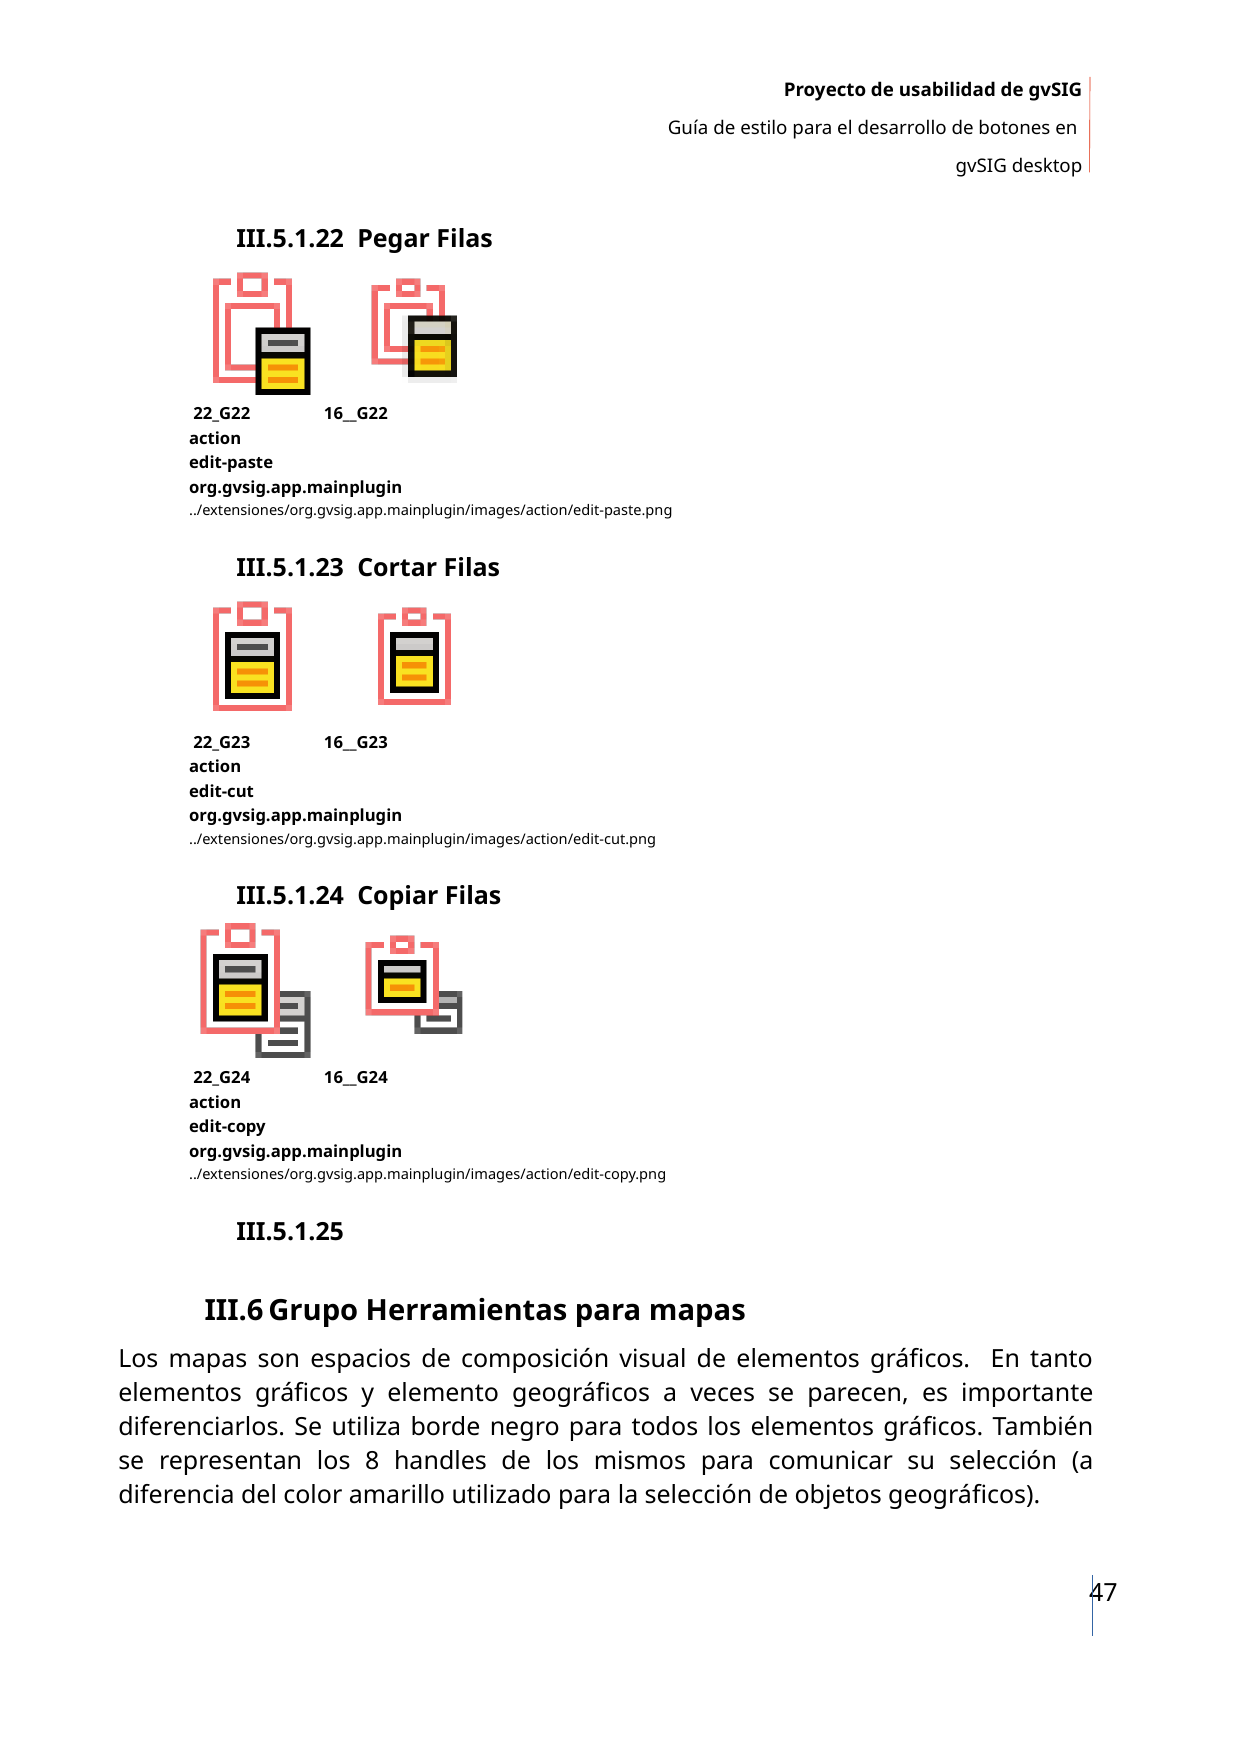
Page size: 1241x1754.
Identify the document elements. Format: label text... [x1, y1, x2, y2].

text Los mapas son espacios de composición visual de elementos gráficos. En tanto elementos gráficos y elemento geográficos a veces se parecen, es importante diferenciarlos. Se utiliza borde negro para todos los elementos gráficos. También se representan los 8 handles de los mismos para comunicar su selección (a diferencia del color amarillo utilizado para la selección de objetos geográficos). [118, 1340, 1095, 1511]
text edit-copy [189, 1115, 1095, 1138]
text org.gvsig.app.mainplugin [189, 804, 1095, 827]
text ../extensiones/org.gvsig.app.mainplugin/images/action/edit-copy.png [189, 1164, 1095, 1184]
text ../extensiones/org.gvsig.app.mainplugin/images/action/edit-paste.png [189, 500, 1095, 520]
subtitle Pegar Filas [236, 221, 1095, 255]
text action [189, 1091, 1095, 1113]
text org.gvsig.app.mainplugin [189, 1139, 1095, 1162]
text edit-cut [189, 779, 1095, 802]
subtitle Copiar Filas [236, 878, 1095, 912]
text ../extensiones/org.gvsig.app.mainplugin/images/action/edit-cut.png [189, 828, 1095, 848]
subtitle Cortar Filas [236, 549, 1095, 583]
text edit-paste [189, 451, 1095, 474]
text 22_G23 16__G23 [193, 731, 1095, 753]
text org.gvsig.app.mainplugin [189, 475, 1095, 498]
picture [188, 266, 463, 401]
text 22_G24 16__G24 [193, 1059, 1095, 1089]
subtitle Grupo Herramientas para mapas [204, 1289, 1095, 1328]
picture [188, 595, 463, 729]
text 22_G22 16__G22 [193, 402, 1095, 425]
text action [189, 426, 1095, 449]
picture [188, 923, 463, 1058]
text action [189, 755, 1095, 778]
